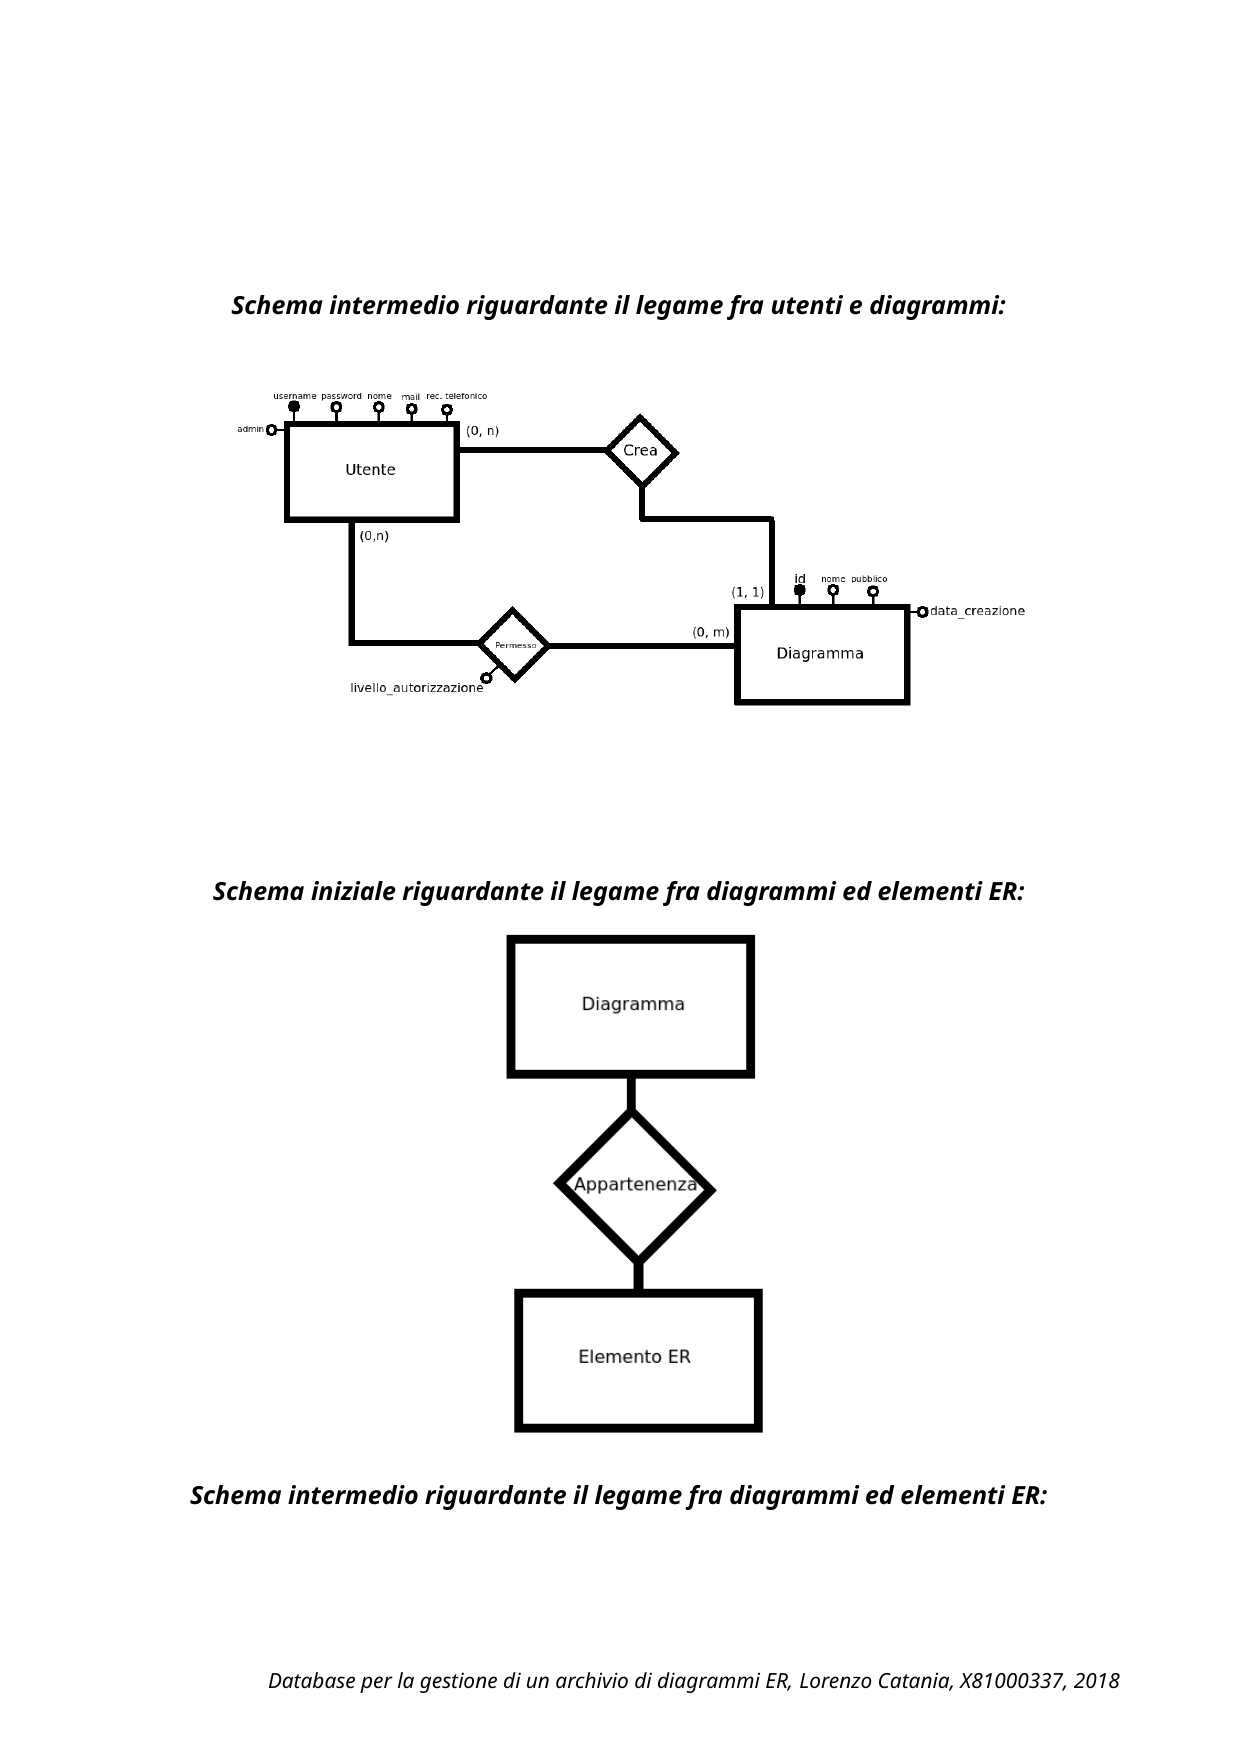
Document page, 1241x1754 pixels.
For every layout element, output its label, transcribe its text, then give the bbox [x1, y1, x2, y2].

text Schema intermedio riguardante il legame fra utenti e diagrammi: [118, 288, 1122, 322]
text Schema iniziale riguardante il legame fra diagrammi ed elementi ER: [118, 873, 1122, 907]
picture [205, 321, 1036, 840]
text Schema intermedio riguardante il legame fra diagrammi ed elementi ER: [118, 1147, 1122, 1512]
picture [130, 926, 1135, 1478]
